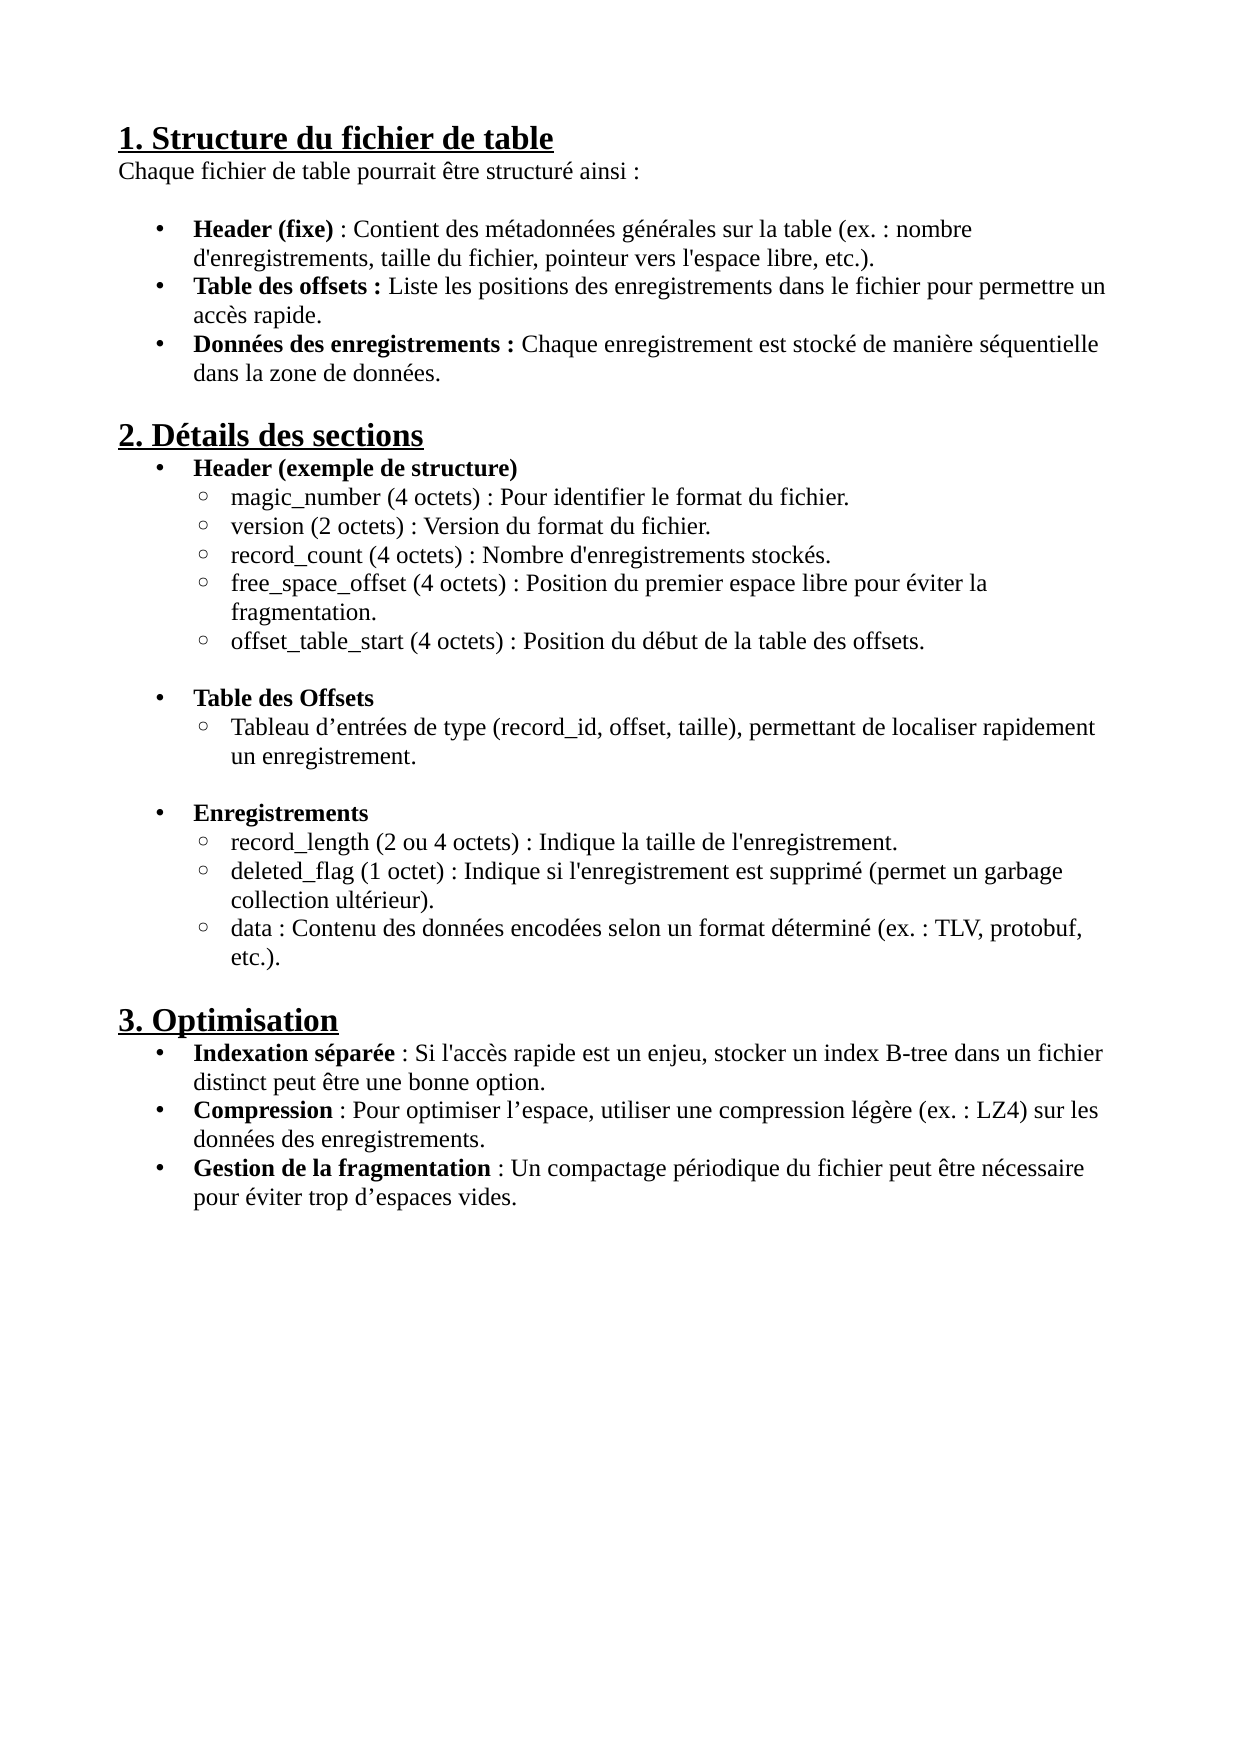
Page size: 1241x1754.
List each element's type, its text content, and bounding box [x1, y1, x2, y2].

list offset_table_start (4 octets) : Position du début de la table des offsets. [193, 626, 1122, 655]
list Enregistrements [156, 798, 1122, 827]
list Données des enregistrements : Chaque enregistrement est stocké de manière séquentielle dans la zone de données. [156, 329, 1122, 386]
list Indexation séparée : Si l'accès rapide est un enjeu, stocker un index B-tree dans un fichier distinct peut être une bonne option. [156, 1038, 1122, 1096]
list Gestion de la fragmentation : Un compactage périodique du fichier peut être nécessaire pour éviter trop d’espaces vides. [156, 1153, 1122, 1211]
list record_count (4 octets) : Nombre d'enregistrements stockés. [193, 540, 1122, 568]
list version (2 octets) : Version du format du fichier. [193, 511, 1122, 540]
list data : Contenu des données encodées selon un format déterminé (ex. : TLV, protobuf, etc.). [193, 913, 1122, 971]
text Chaque fichier de table pourrait être structuré ainsi : [118, 156, 1122, 185]
text 2. Détails des sections [118, 415, 1122, 453]
list Tableau d’entrées de type (record_id, offset, taille), permettant de localiser rapidement un enregistrement. [193, 712, 1122, 770]
list magic_number (4 octets) : Pour identifier le format du fichier. [193, 482, 1122, 511]
list Table des Offsets [156, 683, 1122, 712]
list free_space_offset (4 octets) : Position du premier espace libre pour éviter la fragmentation. [193, 568, 1122, 626]
text 3. Optimisation [118, 1000, 1122, 1038]
list deleted_flag (1 octet) : Indique si l'enregistrement est supprimé (permet un garbage collection ultérieur). [193, 856, 1122, 913]
list Table des offsets : Liste les positions des enregistrements dans le fichier pour permettre un accès rapide. [156, 271, 1122, 329]
list Compression : Pour optimiser l’espace, utiliser une compression légère (ex. : LZ4) sur les données des enregistrements. [156, 1096, 1122, 1153]
text 1. Structure du fichier de table [118, 118, 1122, 156]
list Header (fixe) : Contient des métadonnées générales sur la table (ex. : nombre d'enregistrements, taille du fichier, pointeur vers l'espace libre, etc.). [156, 214, 1122, 271]
list Header (exemple de structure) [156, 453, 1122, 482]
list record_length (2 ou 4 octets) : Indique la taille de l'enregistrement. [193, 827, 1122, 856]
